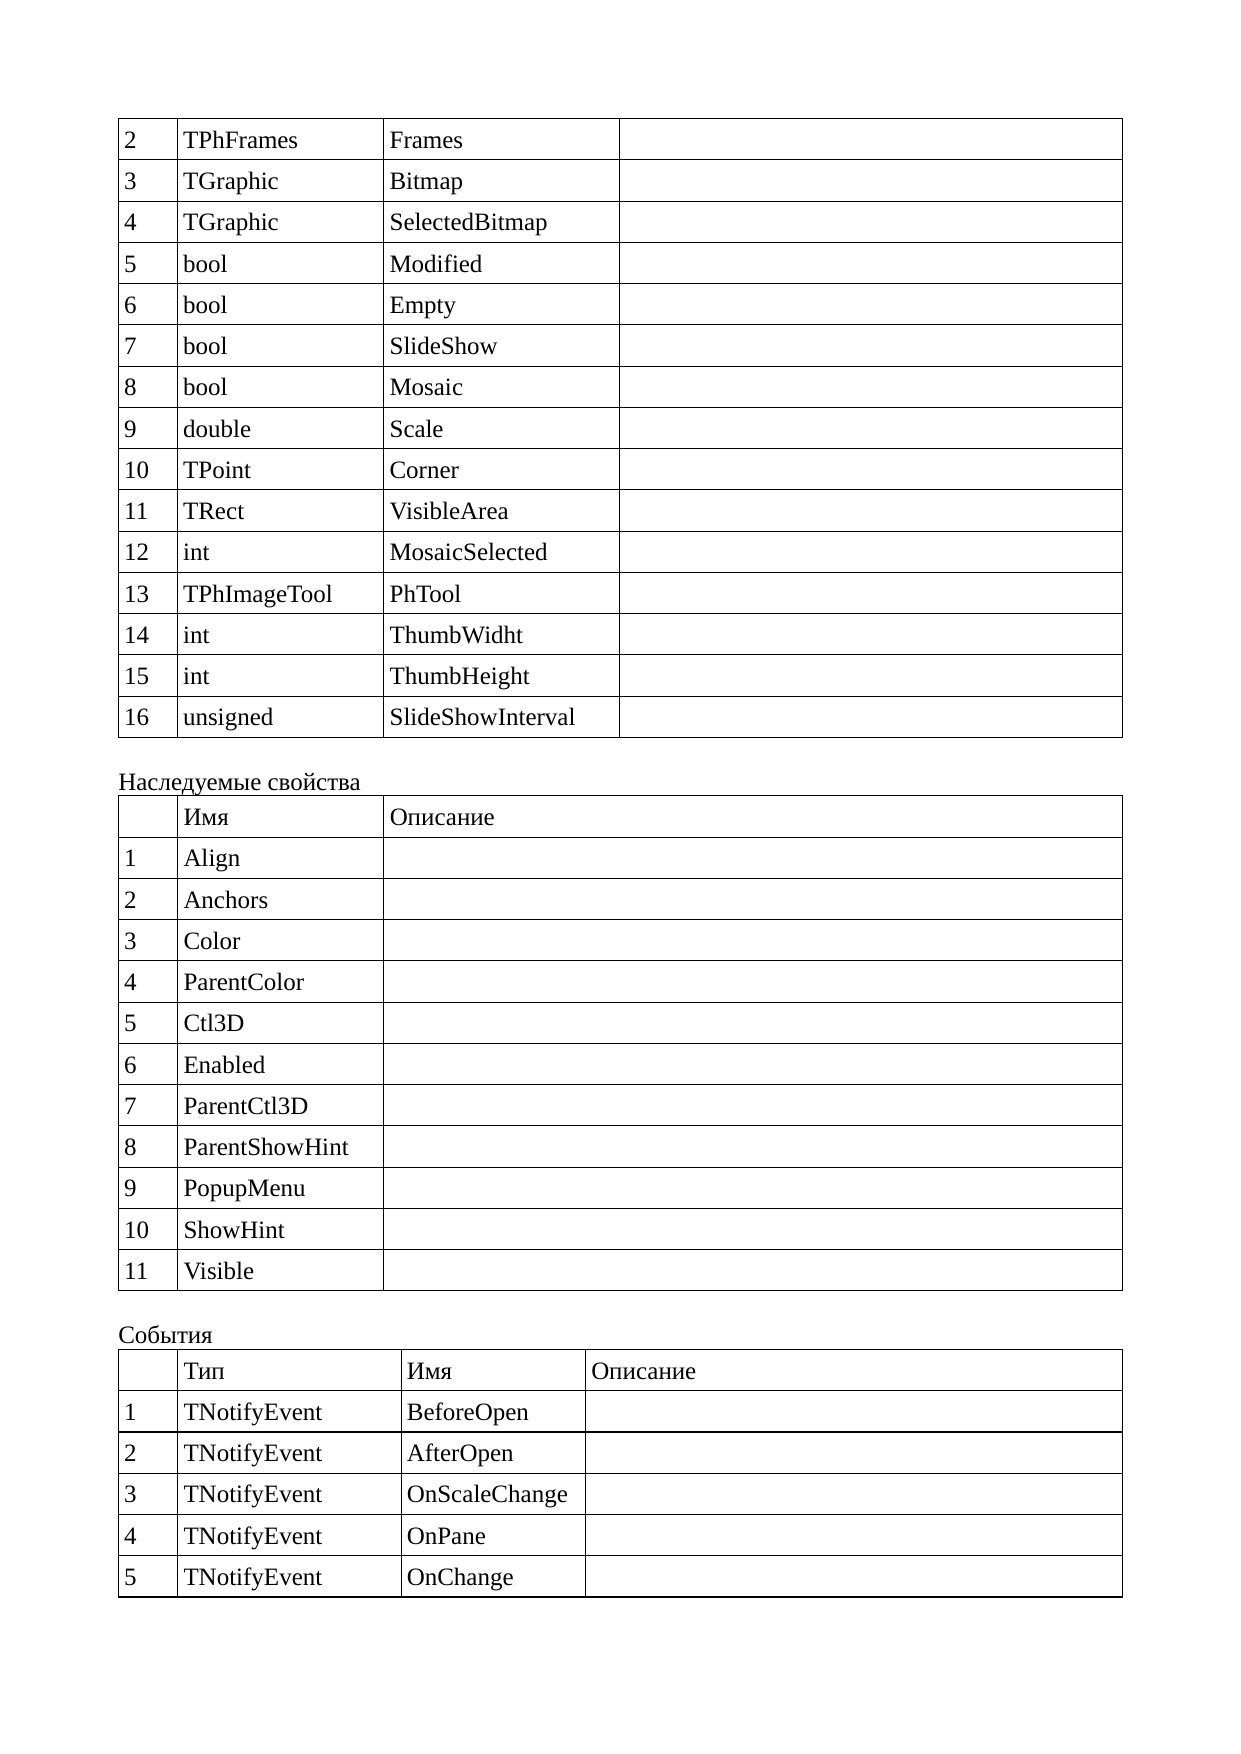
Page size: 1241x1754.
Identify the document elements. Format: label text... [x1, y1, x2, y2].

table_cell Frames [384, 119, 619, 159]
table_cell ThumbWidht [384, 614, 619, 654]
table_cell [384, 1126, 1122, 1167]
table_cell 9 [119, 408, 177, 448]
table_cell int [178, 532, 383, 572]
table_cell int [178, 614, 383, 654]
table_cell TRect [178, 490, 383, 531]
table_cell [620, 160, 1122, 201]
table_cell TNotifyEvent [178, 1515, 401, 1555]
table_cell ParentCtl3D [178, 1085, 383, 1125]
table_header Описание [384, 796, 1122, 837]
table_cell 13 [119, 573, 177, 613]
table_cell double [178, 408, 383, 448]
table_cell Modified [384, 243, 619, 283]
table_cell [620, 573, 1122, 613]
table_cell Enabled [178, 1044, 383, 1084]
table_cell TGraphic [178, 160, 383, 201]
table_cell [620, 614, 1122, 654]
table_cell [620, 284, 1122, 324]
table_cell SlideShowInterval [384, 697, 619, 737]
table_cell ParentColor [178, 961, 383, 1002]
table_cell [384, 838, 1122, 878]
text События [118, 1320, 1122, 1349]
table_cell Scale [384, 408, 619, 448]
table_cell 7 [119, 1085, 177, 1125]
table_cell BeforeOpen [402, 1391, 585, 1431]
table_cell 11 [119, 1250, 177, 1290]
table_cell 2 [119, 119, 177, 159]
table_cell 3 [119, 920, 177, 960]
table_cell Ctl3D [178, 1003, 383, 1043]
table_cell [620, 490, 1122, 531]
table_cell MosaicSelected [384, 532, 619, 572]
table_cell 9 [119, 1168, 177, 1208]
table_cell 15 [119, 655, 177, 696]
table_cell SlideShow [384, 325, 619, 366]
table_cell [620, 325, 1122, 366]
table_cell 4 [119, 961, 177, 1002]
table_cell Anchors [178, 879, 383, 919]
table_cell Color [178, 920, 383, 960]
table_cell 1 [119, 838, 177, 878]
table_cell [384, 1168, 1122, 1208]
table_header Тип [178, 1350, 401, 1390]
table_cell TGraphic [178, 202, 383, 242]
table_cell [620, 243, 1122, 283]
table_cell [620, 449, 1122, 489]
table_header Имя [402, 1350, 585, 1390]
table_cell [384, 1209, 1122, 1249]
text Наследуемые свойства [118, 767, 1122, 795]
table_cell [620, 655, 1122, 696]
table_cell ParentShowHint [178, 1126, 383, 1167]
table_cell [384, 961, 1122, 1002]
table_cell 3 [119, 160, 177, 201]
table_cell PopupMenu [178, 1168, 383, 1208]
table_cell bool [178, 325, 383, 366]
table_cell [384, 879, 1122, 919]
table_cell [620, 119, 1122, 159]
table_cell Mosaic [384, 367, 619, 407]
table_cell 7 [119, 325, 177, 366]
table_cell 6 [119, 1044, 177, 1084]
table_cell [586, 1391, 1122, 1431]
table_cell OnScaleChange [402, 1474, 585, 1514]
table_cell int [178, 655, 383, 696]
table_cell OnChange [402, 1556, 585, 1596]
table_cell SelectedBitmap [384, 202, 619, 242]
table_cell 5 [119, 1556, 177, 1596]
table_cell TNotifyEvent [178, 1474, 401, 1514]
table_cell Corner [384, 449, 619, 489]
table_cell 1 [119, 1391, 177, 1431]
table_cell unsigned [178, 697, 383, 737]
table_header Описание [586, 1350, 1122, 1390]
table_cell 12 [119, 532, 177, 572]
table_cell ThumbHeight [384, 655, 619, 696]
table_cell TNotifyEvent [178, 1391, 401, 1431]
table_cell bool [178, 367, 383, 407]
table_cell TNotifyEvent [178, 1556, 401, 1596]
table_cell 5 [119, 243, 177, 283]
table_cell [384, 1044, 1122, 1084]
table_cell [384, 1085, 1122, 1125]
table_cell 2 [119, 879, 177, 919]
table_cell 4 [119, 1515, 177, 1555]
table_cell 8 [119, 367, 177, 407]
table_cell TNotifyEvent [178, 1433, 401, 1473]
table_cell TPhFrames [178, 119, 383, 159]
table_cell 4 [119, 202, 177, 242]
table_cell Visible [178, 1250, 383, 1290]
table_cell bool [178, 284, 383, 324]
table_cell VisibleArea [384, 490, 619, 531]
table_cell AfterOpen [402, 1433, 585, 1473]
table_cell 3 [119, 1474, 177, 1514]
table_cell [620, 697, 1122, 737]
table_cell ShowHint [178, 1209, 383, 1249]
table_cell [586, 1556, 1122, 1596]
table_cell 10 [119, 449, 177, 489]
table_cell 2 [119, 1433, 177, 1473]
table_cell Align [178, 838, 383, 878]
table_cell [586, 1474, 1122, 1514]
table_header [119, 1350, 177, 1390]
table_cell Empty [384, 284, 619, 324]
table_cell [384, 920, 1122, 960]
table_cell [586, 1515, 1122, 1555]
table_cell [620, 408, 1122, 448]
table_cell 8 [119, 1126, 177, 1167]
table_cell 11 [119, 490, 177, 531]
table_cell TPoint [178, 449, 383, 489]
table_cell bool [178, 243, 383, 283]
table_cell OnPane [402, 1515, 585, 1555]
table_cell [620, 532, 1122, 572]
table_cell 14 [119, 614, 177, 654]
table_cell [384, 1250, 1122, 1290]
table_cell 6 [119, 284, 177, 324]
table_cell 16 [119, 697, 177, 737]
table_cell [620, 202, 1122, 242]
table_header [119, 796, 177, 837]
table_cell 10 [119, 1209, 177, 1249]
table_cell [384, 1003, 1122, 1043]
table_cell 5 [119, 1003, 177, 1043]
table_header Имя [178, 796, 383, 837]
table_cell [620, 367, 1122, 407]
table_cell [586, 1433, 1122, 1473]
table_cell Bitmap [384, 160, 619, 201]
table_cell PhTool [384, 573, 619, 613]
table_cell TPhImageTool [178, 573, 383, 613]
